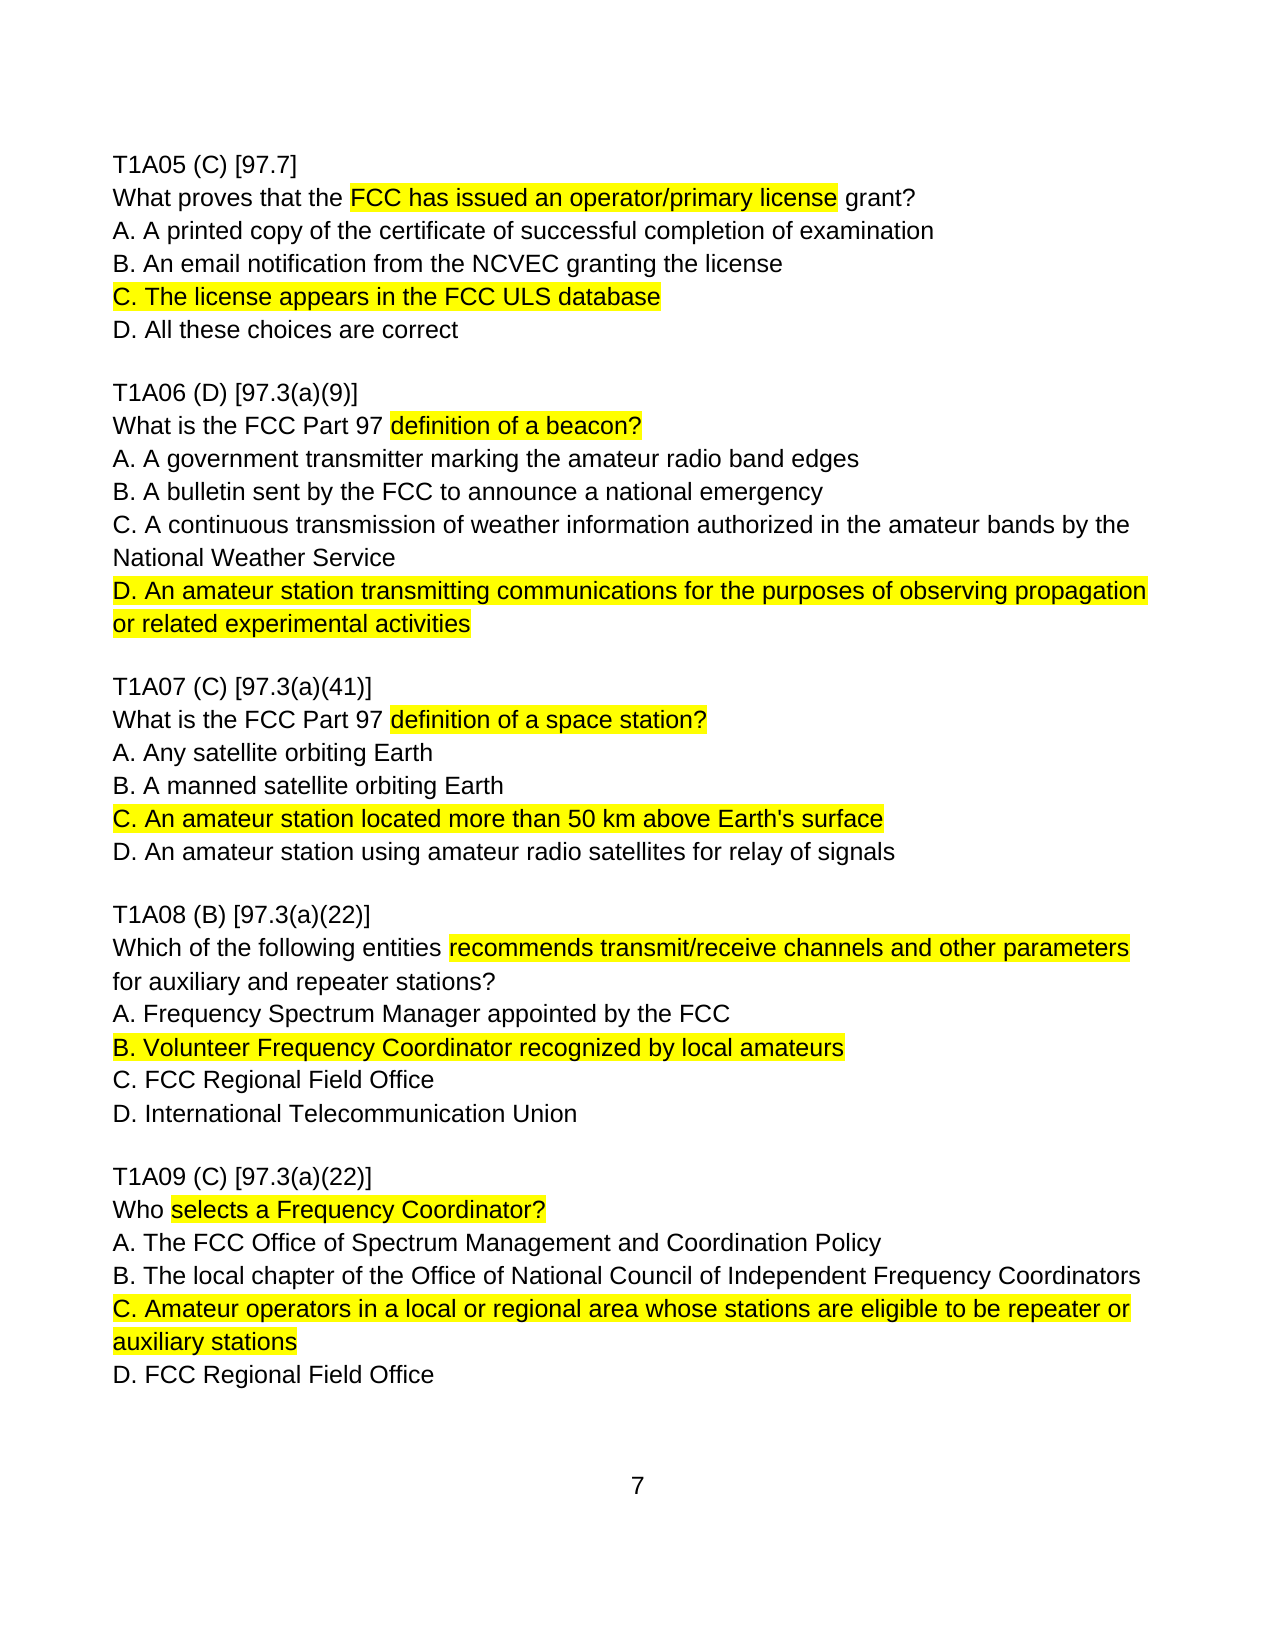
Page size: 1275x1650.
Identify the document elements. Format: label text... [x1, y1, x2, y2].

text T1A05 (C) [97.7] What proves that the FCC has issued an operator/primary license grant? A. A printed copy of the certificate of successful completion of examination B. An email notification from the NCVEC granting the license C. The license appears in the FCC ULS database D. All these choices are correct [112, 150, 1162, 344]
text T1A09 (C) [97.3(a)(22)] Who selects a Frequency Coordinator? A. The FCC Office of Spectrum Management and Coordination Policy B. The local chapter of the Office of National Council of Independent Frequency Coordinators C. Amateur operators in a local or regional area whose stations are eligible to be repeater or auxiliary stations D. FCC Regional Field Office [112, 1162, 1162, 1388]
text T1A08 (B) [97.3(a)(22)] Which of the following entities recommends transmit/receive channels and other parameters for auxiliary and repeater stations? A. Frequency Spectrum Manager appointed by the FCC B. Volunteer Frequency Coordinator recognized by local amateurs C. FCC Regional Field Office D. International Telecommunication Union [112, 900, 1162, 1127]
text T1A07 (C) [97.3(a)(41)] What is the FCC Part 97 definition of a space station? A. Any satellite orbiting Earth B. A manned satellite orbiting Earth C. An amateur station located more than 50 km above Earth's surface D. An amateur station using amateur radio satellites for relay of signals [112, 672, 1162, 866]
text T1A06 (D) [97.3(a)(9)] What is the FCC Part 97 definition of a beacon? A. A government transmitter marking the amateur radio band edges B. A bulletin sent by the FCC to announce a national emergency C. A continuous transmission of weather information authorized in the amateur bands by the National Weather Service D. An amateur station transmitting communications for the purposes of observing propagation or related experimental activities [112, 378, 1162, 638]
